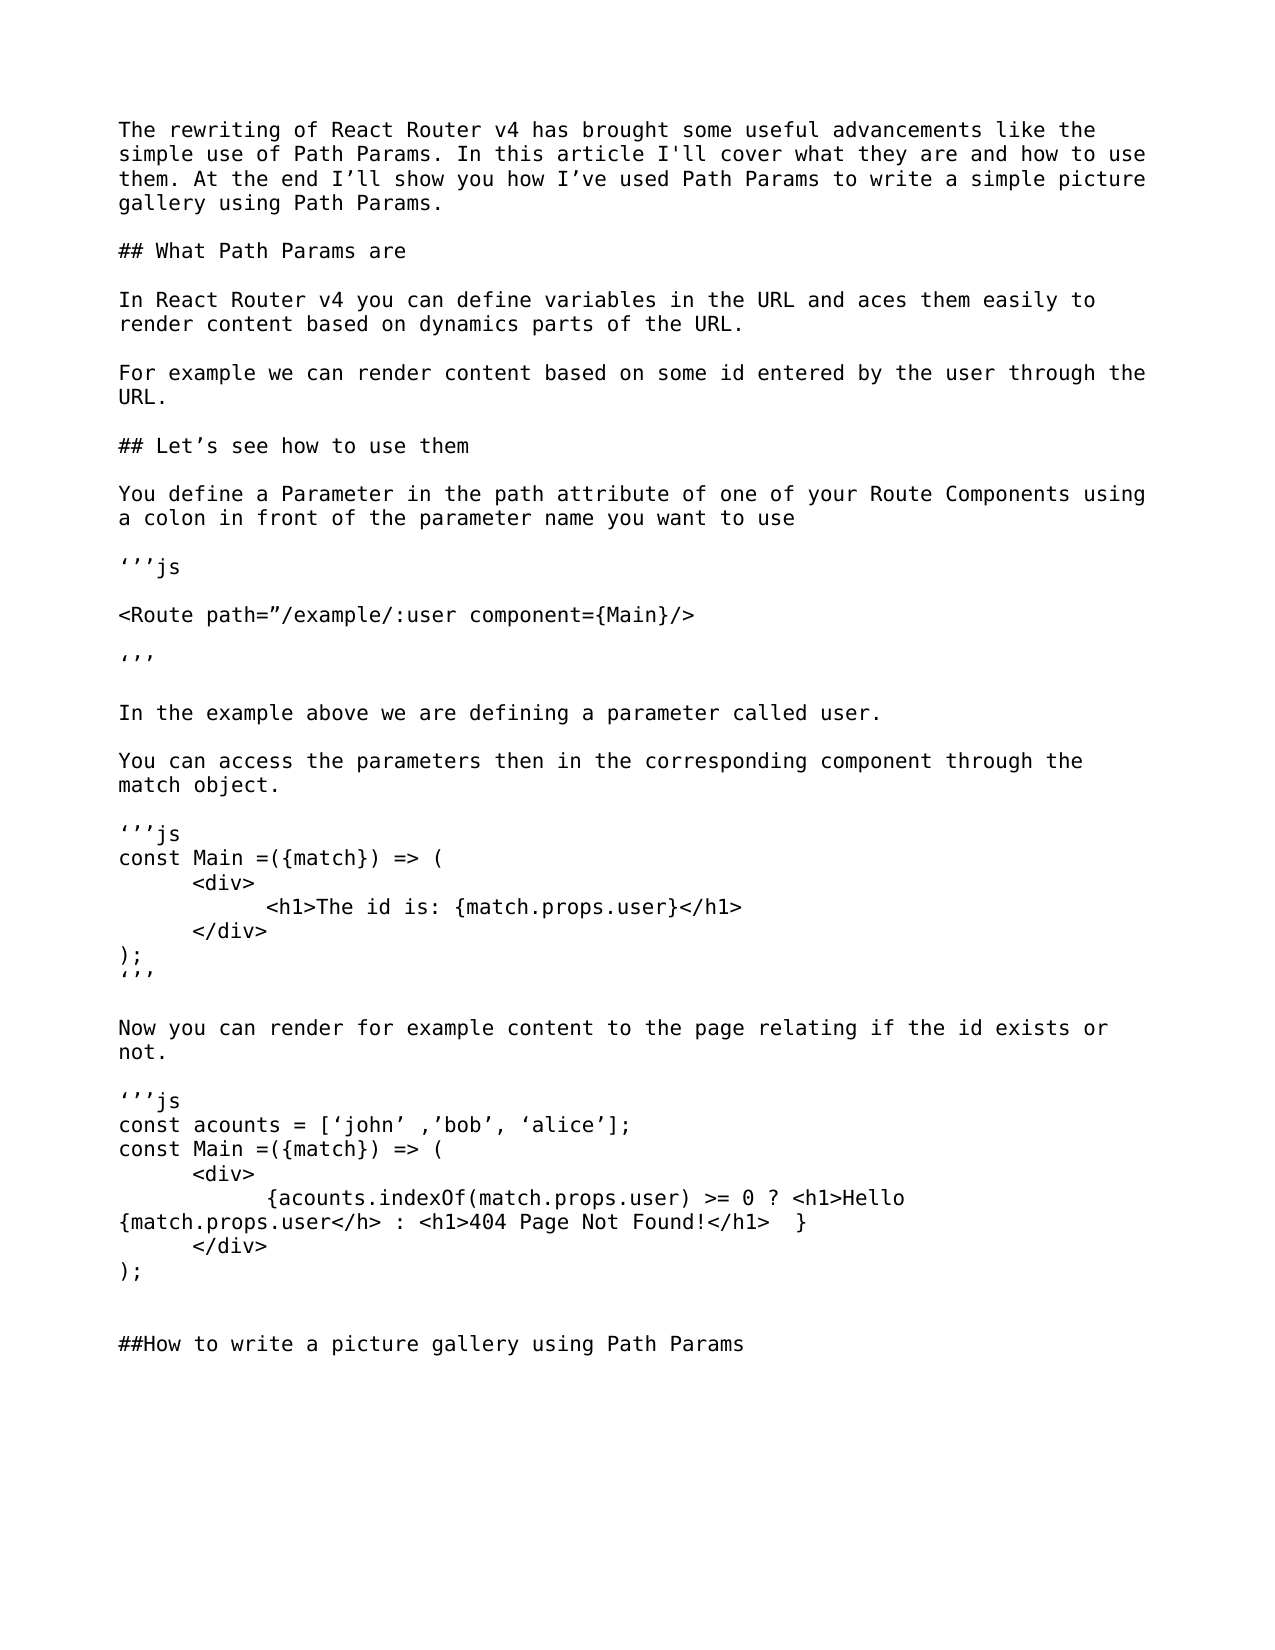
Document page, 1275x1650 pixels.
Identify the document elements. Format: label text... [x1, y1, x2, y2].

text <div> [118, 871, 1157, 895]
text const acounts = [‘john’ ,’bob’, ‘alice’]; [118, 1113, 1157, 1137]
text <Route path=”/example/:user component={Main}/> [118, 603, 1157, 628]
text In React Router v4 you can define variables in the URL and aces them easily to render content based on dynamics parts of the URL. [118, 288, 1157, 337]
text ## Let’s see how to use them [118, 434, 1157, 458]
text You define a Parameter in the path attribute of one of your Route Components using a colon in front of the parameter name you want to use [118, 482, 1157, 531]
text const Main =({match}) => ( [118, 846, 1157, 871]
text In the example above we are defining a parameter called user. [118, 701, 1157, 725]
text ‘’’js [118, 822, 1157, 846]
text You can access the parameters then in the corresponding component through the match object. [118, 749, 1157, 798]
text ##How to write a picture gallery using Path Params [118, 1332, 1157, 1356]
text The rewriting of React Router v4 has brought some useful advancements like the simple use of Path Params. In this article I'll cover what they are and how to use them. At the end I’ll show you how I’ve used Path Params to write a simple picture gallery using Path Params. [118, 118, 1157, 215]
text ‘’’js [118, 1089, 1157, 1113]
text const Main =({match}) => ( [118, 1137, 1157, 1162]
text <div> [118, 1162, 1157, 1186]
text {acounts.indexOf(match.props.user) >= 0 ? <h1>Hello {match.props.user</h> : <h1>404 Page Not Found!</h1> } [118, 1186, 1157, 1234]
text ); [118, 943, 1157, 968]
text </div> [118, 919, 1157, 943]
text ‘’’ [118, 968, 1157, 992]
text </div> [118, 1234, 1157, 1259]
text ‘’’js [118, 555, 1157, 579]
text For example we can render content based on some id entered by the user through the URL. [118, 361, 1157, 409]
text <h1>The id is: {match.props.user}</h1> [118, 895, 1157, 919]
text ## What Path Params are [118, 239, 1157, 264]
text ); [118, 1259, 1157, 1283]
text Now you can render for example content to the page relating if the id exists or not. [118, 1016, 1157, 1065]
text ‘’’ [118, 652, 1157, 676]
